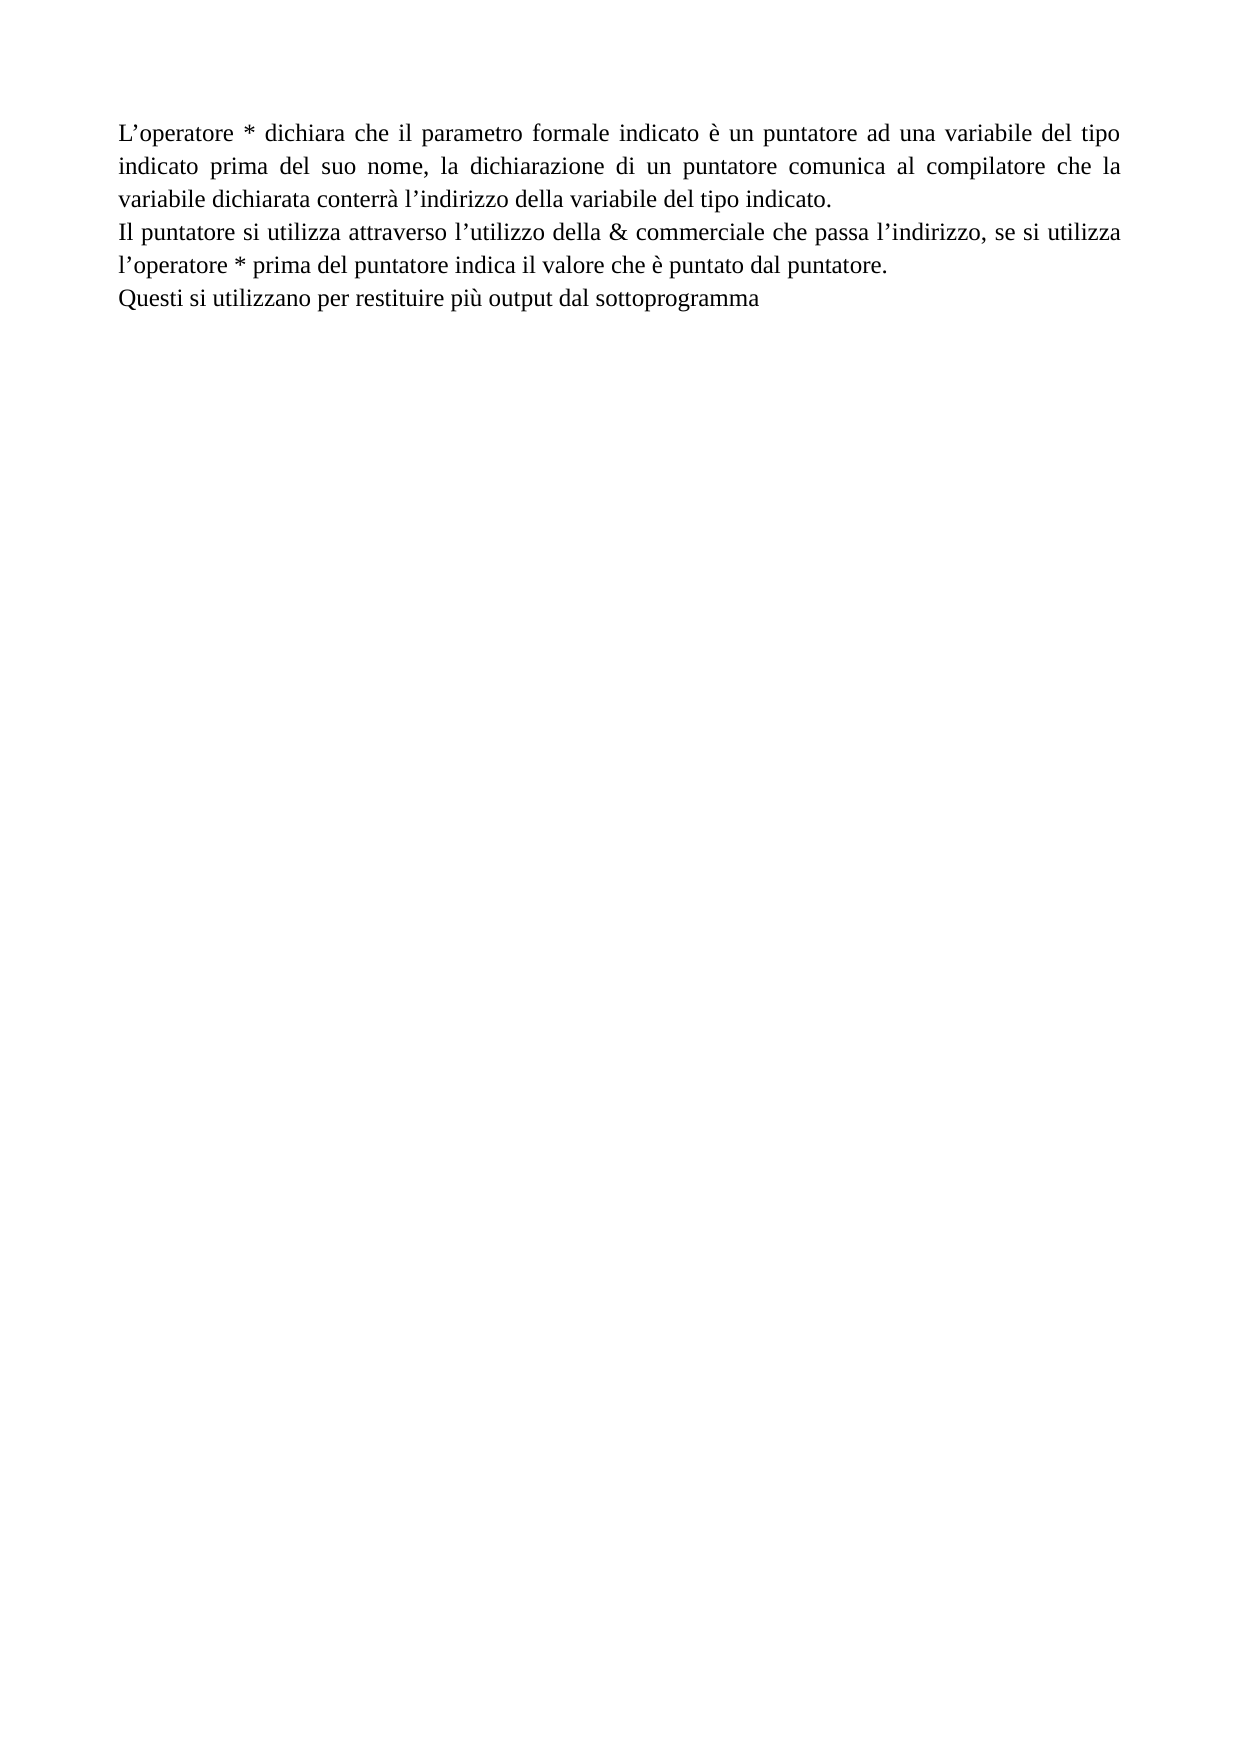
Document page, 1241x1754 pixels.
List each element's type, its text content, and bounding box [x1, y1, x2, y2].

text L’operatore * dichiara che il parametro formale indicato è un puntatore ad una variabile del tipo indicato prima del suo nome, la dichiarazione di un puntatore comunica al compilatore che la variabile dichiarata conterrà l’indirizzo della variabile del tipo indicato. [118, 118, 1122, 213]
text Questi si utilizzano per restituire più output dal sottoprogramma [118, 283, 1122, 312]
text Il puntatore si utilizza attraverso l’utilizzo della & commerciale che passa l’indirizzo, se si utilizza l’operatore * prima del puntatore indica il valore che è puntato dal puntatore. [118, 217, 1122, 279]
